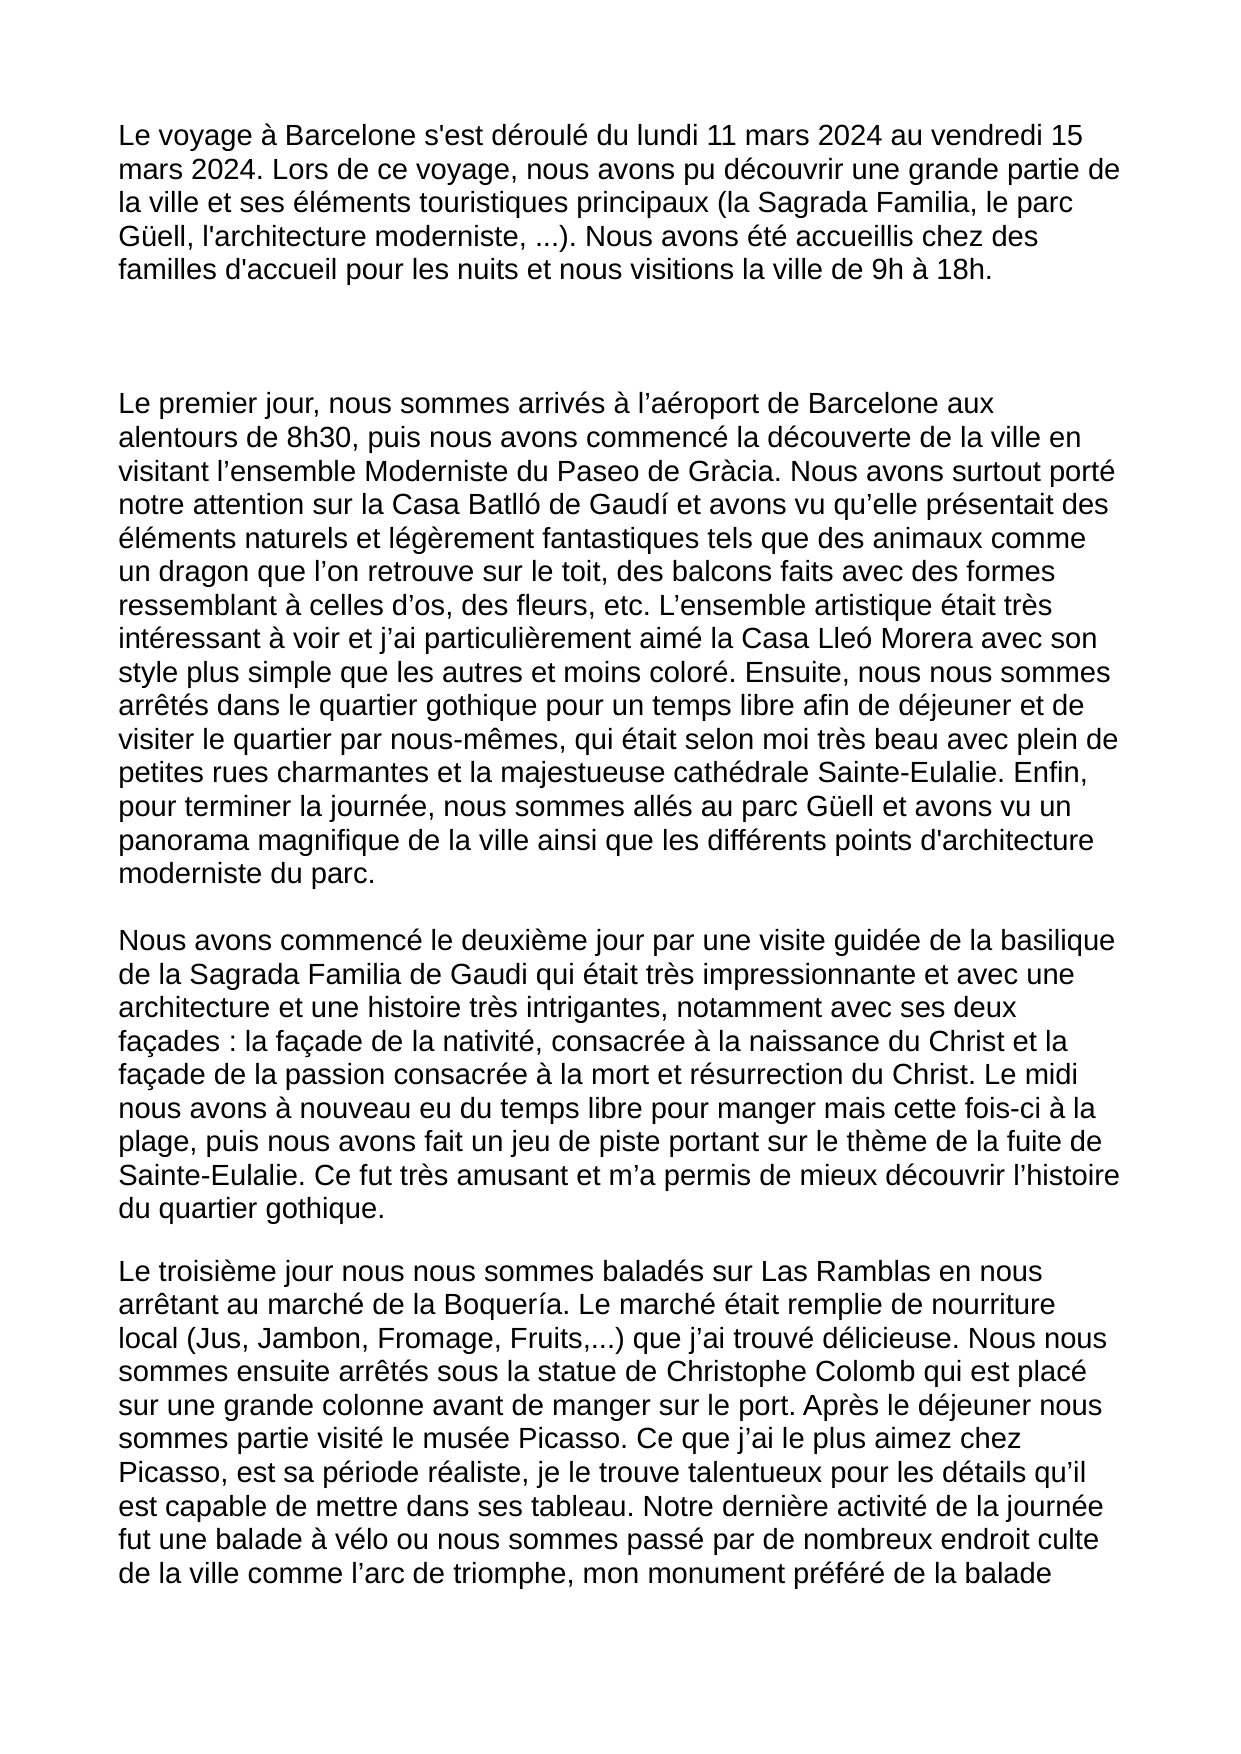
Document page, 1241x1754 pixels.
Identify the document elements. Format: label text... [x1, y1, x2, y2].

text Le troisième jour nous nous sommes baladés sur Las Ramblas en nous arrêtant au marché de la Boquería. Le marché était remplie de nourriture local (Jus, Jambon, Fromage, Fruits,...) que j’ai trouvé délicieuse. Nous nous sommes ensuite arrêtés sous la statue de Christophe Colomb qui est placé sur une grande colonne avant de manger sur le port. Après le déjeuner nous sommes partie visité le musée Picasso. Ce que j’ai le plus aimez chez Picasso, est sa période réaliste, je le trouve talentueux pour les détails qu’il est capable de mettre dans ses tableau. Notre dernière activité de la journée fut une balade à vélo ou nous sommes passé par de nombreux endroit culte de la ville comme l’arc de triomphe, mon monument préféré de la balade [118, 1254, 1122, 1589]
text Nous avons commencé le deuxième jour par une visite guidée de la basilique de la Sagrada Familia de Gaudi qui était très impressionnante et avec une architecture et une histoire très intrigantes, notamment avec ses deux façades : la façade de la nativité, consacrée à la naissance du Christ et la façade de la passion consacrée à la mort et résurrection du Christ. Le midi nous avons à nouveau eu du temps libre pour manger mais cette fois-ci à la plage, puis nous avons fait un jeu de piste portant sur le thème de la fuite de Sainte-Eulalie. Ce fut très amusant et m’a permis de mieux découvrir l’histoire du quartier gothique. [118, 923, 1122, 1225]
text Le premier jour, nous sommes arrivés à l’aéroport de Barcelone aux alentours de 8h30, puis nous avons commencé la découverte de la ville en visitant l’ensemble Moderniste du Paseo de Gràcia. Nous avons surtout porté notre attention sur la Casa Batlló de Gaudí et avons vu qu’elle présentait des éléments naturels et légèrement fantastiques tels que des animaux comme un dragon que l’on retrouve sur le toit, des balcons faits avec des formes ressemblant à celles d’os, des fleurs, etc. L’ensemble artistique était très intéressant à voir et j’ai particulièrement aimé la Casa Lleó Morera avec son style plus simple que les autres et moins coloré. Ensuite, nous nous sommes arrêtés dans le quartier gothique pour un temps libre afin de déjeuner et de visiter le quartier par nous-mêmes, qui était selon moi très beau avec plein de petites rues charmantes et la majestueuse cathédrale Sainte-Eulalie. Enfin, pour terminer la journée, nous sommes allés au parc Güell et avons vu un panorama magnifique de la ville ainsi que les différents points d'architecture moderniste du parc. [118, 386, 1122, 889]
text Le voyage à Barcelone s'est déroulé du lundi 11 mars 2024 au vendredi 15 mars 2024. Lors de ce voyage, nous avons pu découvrir une grande partie de la ville et ses éléments touristiques principaux (la Sagrada Familia, le parc Güell, l'architecture moderniste, ...). Nous avons été accueillis chez des familles d'accueil pour les nuits et nous visitions la ville de 9h à 18h. [118, 118, 1122, 286]
